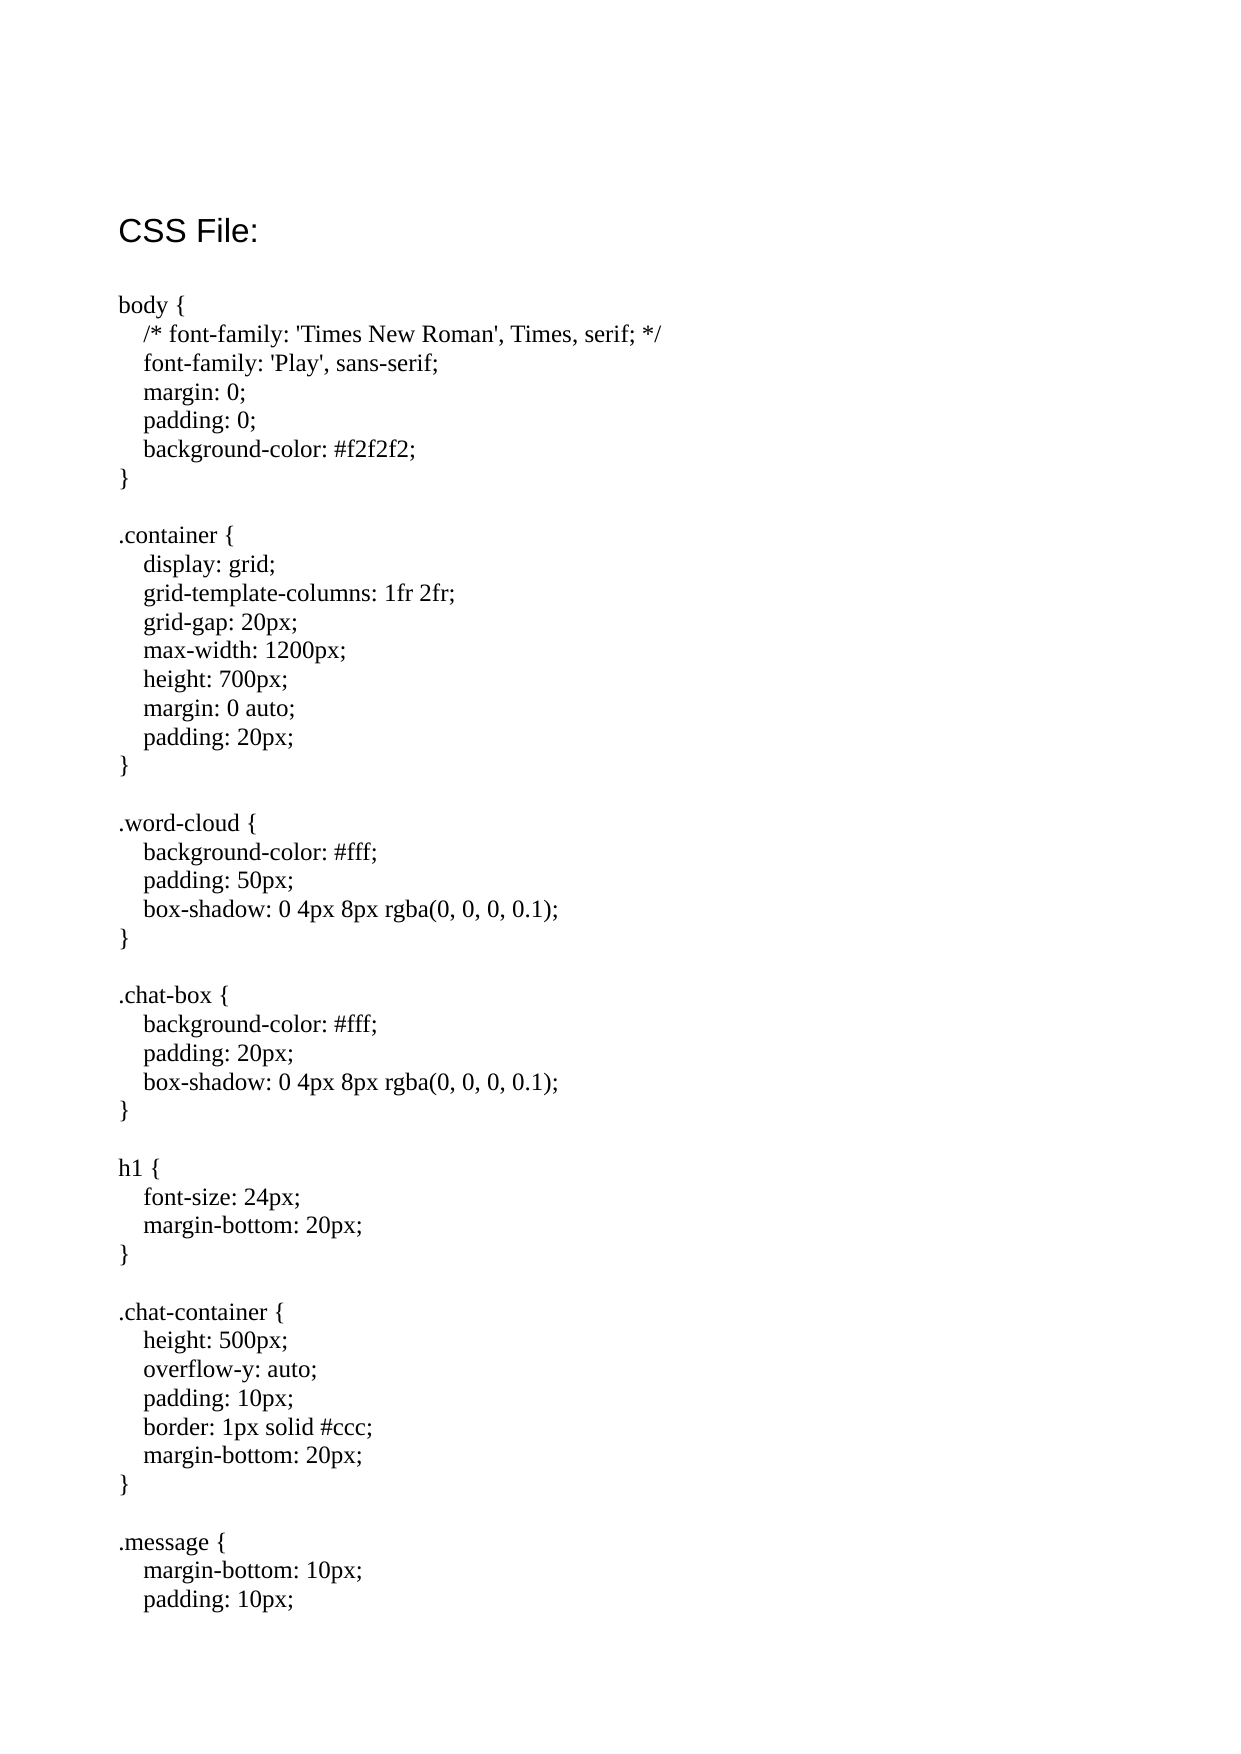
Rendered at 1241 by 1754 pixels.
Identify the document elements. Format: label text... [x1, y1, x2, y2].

text margin-bottom: 20px; [118, 1210, 1122, 1239]
text max-width: 1200px; [118, 635, 1122, 664]
text height: 500px; [118, 1325, 1122, 1354]
text padding: 20px; [118, 1038, 1122, 1067]
text .chat-container { [118, 1297, 1122, 1325]
text margin: 0 auto; [118, 693, 1122, 722]
text body { [118, 290, 1122, 319]
text } [118, 923, 1122, 952]
text .message { [118, 1527, 1122, 1555]
text .chat-box { [118, 980, 1122, 1009]
text background-color: #fff; [118, 837, 1122, 865]
text background-color: #f2f2f2; [118, 434, 1122, 463]
text padding: 50px; [118, 865, 1122, 894]
text font-family: 'Play', sans-serif; [118, 348, 1122, 377]
text margin-bottom: 10px; [118, 1555, 1122, 1584]
text } [118, 1469, 1122, 1498]
text box-shadow: 0 4px 8px rgba(0, 0, 0, 0.1); [118, 894, 1122, 923]
text display: grid; [118, 549, 1122, 578]
text } [118, 750, 1122, 779]
text } [118, 1095, 1122, 1124]
text overflow-y: auto; [118, 1354, 1122, 1383]
text height: 700px; [118, 664, 1122, 693]
text padding: 0; [118, 405, 1122, 434]
text font-size: 24px; [118, 1182, 1122, 1210]
text background-color: #fff; [118, 1009, 1122, 1038]
text h1 { [118, 1153, 1122, 1182]
subtitle CSS File: [118, 211, 1122, 249]
text border: 1px solid #ccc; [118, 1412, 1122, 1440]
text grid-gap: 20px; [118, 607, 1122, 635]
text } [118, 463, 1122, 492]
text padding: 10px; [118, 1383, 1122, 1412]
text margin-bottom: 20px; [118, 1440, 1122, 1469]
text grid-template-columns: 1fr 2fr; [118, 578, 1122, 607]
text padding: 20px; [118, 722, 1122, 750]
text .container { [118, 520, 1122, 549]
text .word-cloud { [118, 808, 1122, 837]
text padding: 10px; [118, 1584, 1122, 1613]
text /* font-family: 'Times New Roman', Times, serif; */ [118, 319, 1122, 348]
text box-shadow: 0 4px 8px rgba(0, 0, 0, 0.1); [118, 1067, 1122, 1095]
text margin: 0; [118, 377, 1122, 405]
text } [118, 1239, 1122, 1268]
